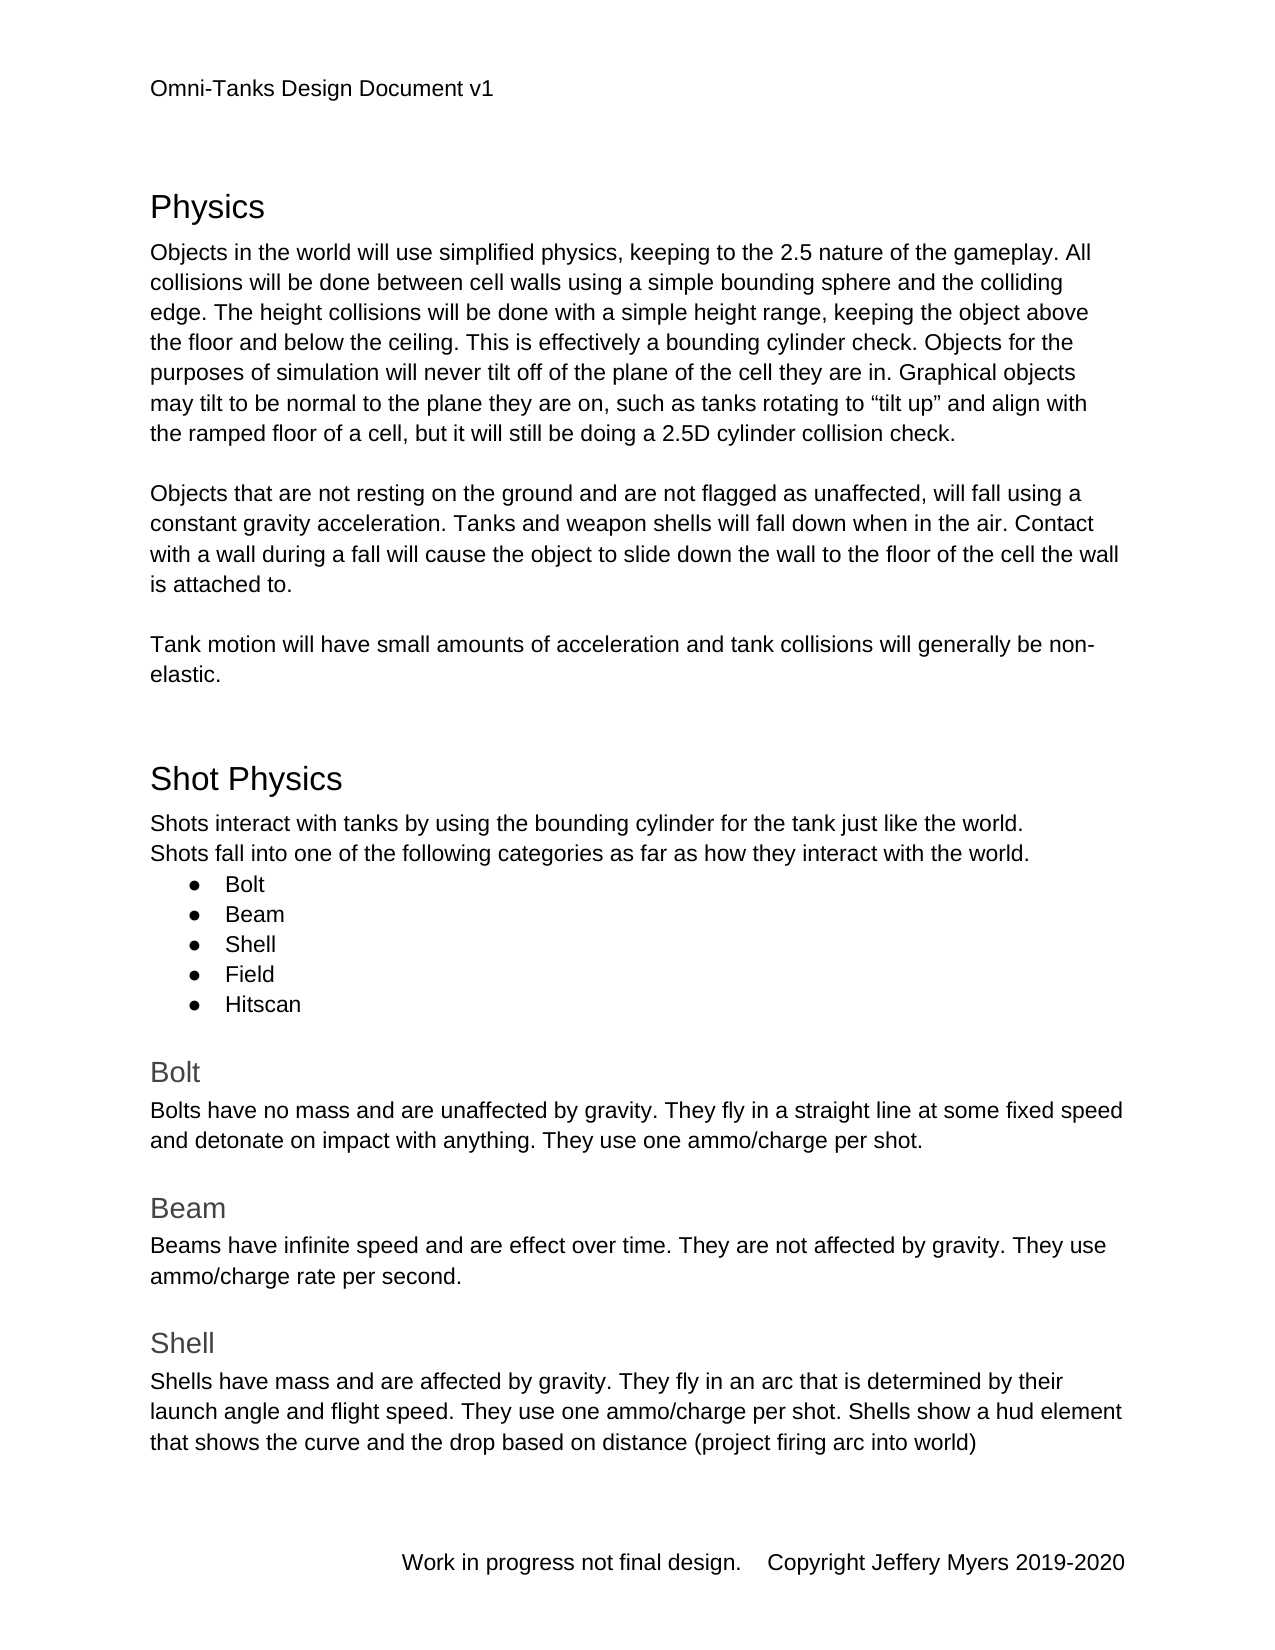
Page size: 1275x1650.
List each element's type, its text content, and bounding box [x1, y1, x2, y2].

list Beam [187, 901, 1125, 927]
subtitle Physics [150, 187, 1125, 226]
list Field [187, 961, 1125, 988]
subtitle Bolt [150, 1055, 1125, 1088]
subtitle Beam [150, 1191, 1125, 1224]
text Objects that are not resting on the ground and are not flagged as unaffected, will fall using a constant gravity acceleration. Tanks and weapon shells will fall down when in the air. Contact with a wall during a fall will cause the object to slide down the wall to the floor of the cell the wall is attached to. [150, 480, 1125, 597]
text Shots interact with tanks by using the bounding cylinder for the tank just like the world. [150, 810, 1125, 837]
list Bolt [187, 871, 1125, 897]
text Bolts have no mass and are unaffected by gravity. They fly in a straight line at some fixed speed and detonate on impact with anything. They use one ammo/charge per shot. [150, 1097, 1125, 1153]
text Beams have infinite speed and are effect over time. They are not affected by gravity. They use ammo/charge rate per second. [150, 1232, 1125, 1289]
text Objects in the world will use simplified physics, keeping to the 2.5 nature of the gameplay. All collisions will be done between cell walls using a simple bounding sphere and the colliding edge. The height collisions will be done with a simple height range, keeping the object above the floor and below the ceiling. This is effectively a bounding cylinder check. Objects for the purposes of simulation will never tilt off of the plane of the cell they are in. Graphical objects may tilt to be normal to the plane they are on, such as tanks rotating to “tilt up” and align with the ramped floor of a cell, but it will still be doing a 2.5D cylinder collision check. [150, 238, 1125, 446]
text Shells have mass and are affected by gravity. They fly in an arc that is determined by their launch angle and flight speed. They use one ammo/charge per shot. Shells show a hud element that shows the curve and the drop based on distance (project firing arc into world) [150, 1368, 1125, 1455]
text Tank motion will have small amounts of acceleration and tank collisions will generally be non-elastic. [150, 631, 1125, 688]
subtitle Shot Physics [150, 759, 1125, 798]
text Shots fall into one of the following categories as far as how they interact with the world. [150, 840, 1125, 867]
list Shell [187, 931, 1125, 957]
subtitle Shell [150, 1326, 1125, 1360]
list Hitscan [187, 991, 1125, 1018]
